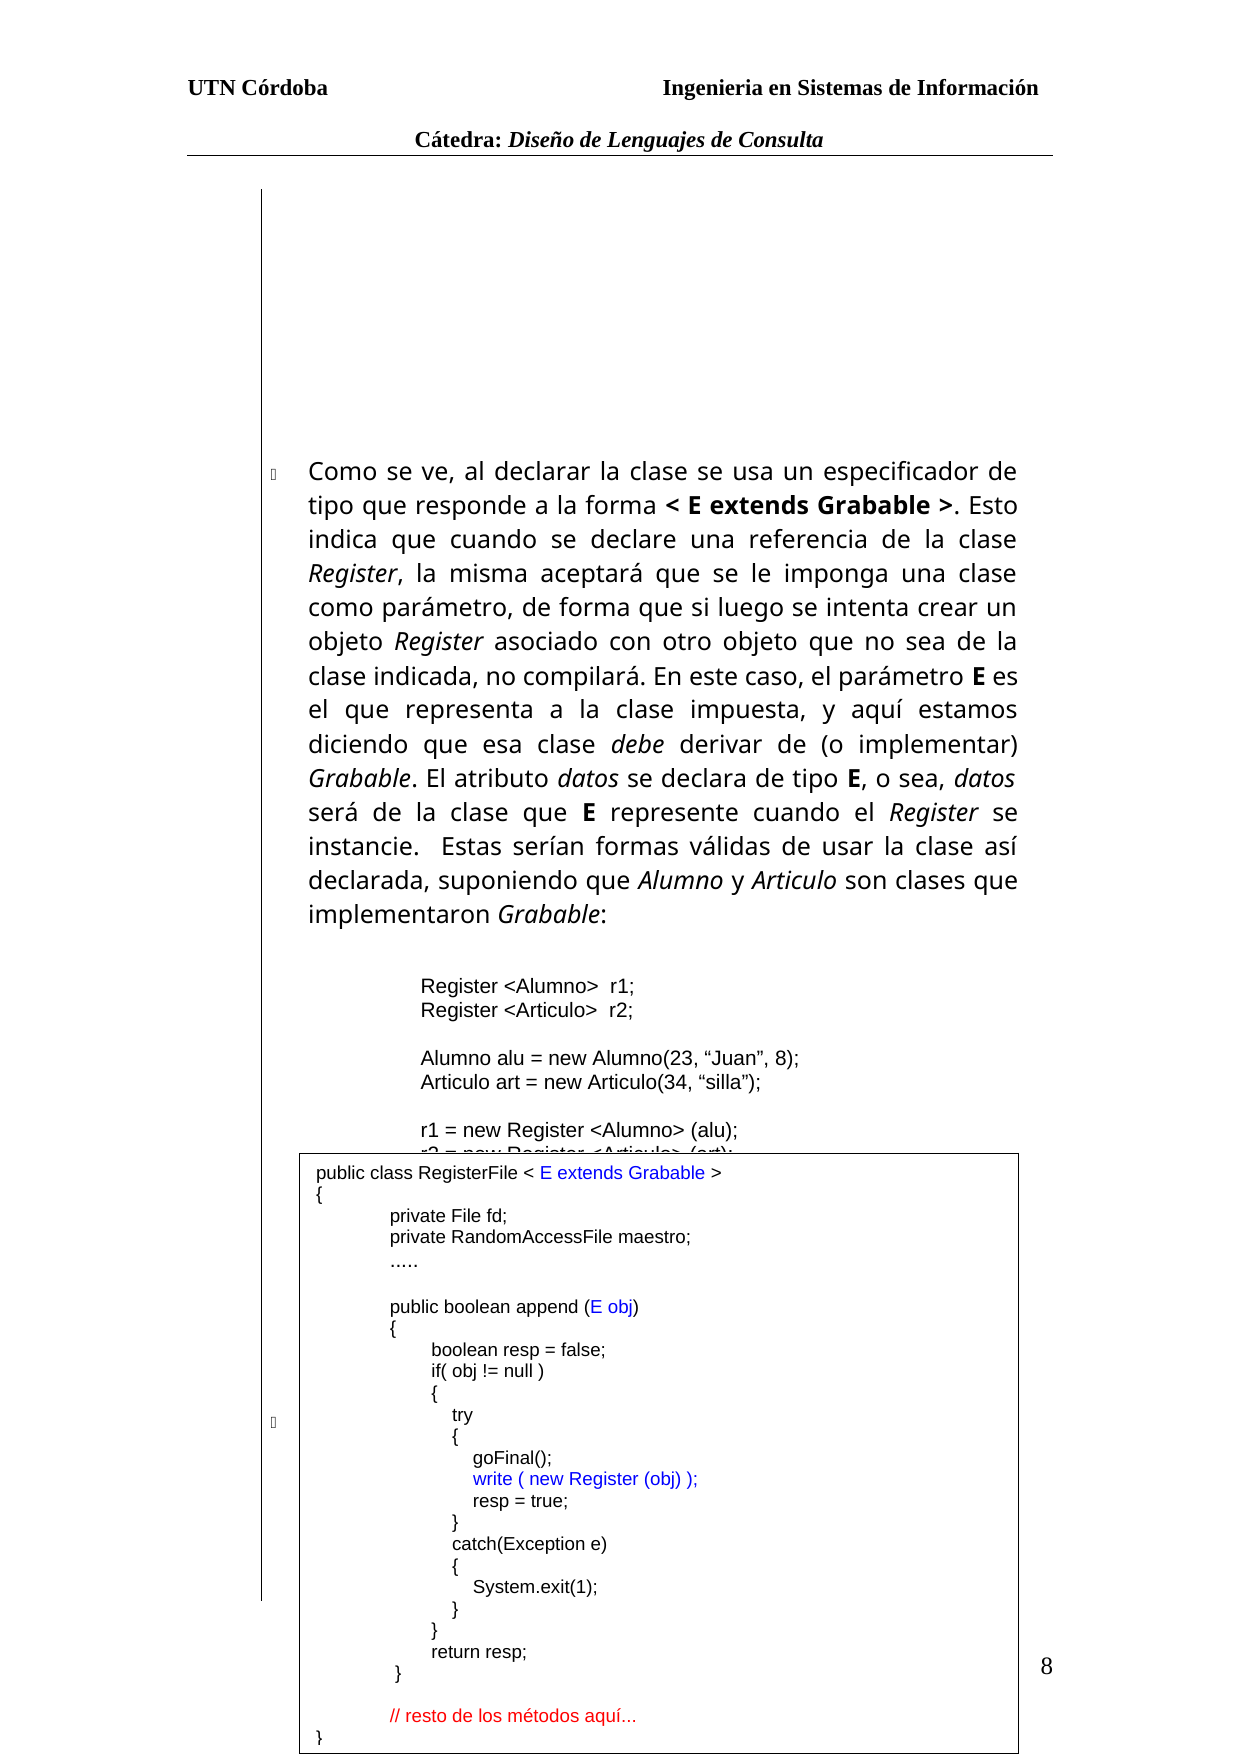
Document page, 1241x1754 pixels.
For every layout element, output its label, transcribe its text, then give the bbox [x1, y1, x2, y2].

list La propia clase RegisterFile también se parametriza, de tal forma de tomar un parámetro E que representa la clase de objetos que podrán grabarse en el archivo que se cree: [262, 1402, 299, 1504]
text private File fd; [316, 1204, 1003, 1226]
text Alumno alu = new Alumno(23, “Juan”, 8); [420, 1046, 816, 1070]
text Articulo art = new Articulo(34, “silla”); [420, 1070, 816, 1094]
text private RandomAccessFile maestro; [316, 1226, 1003, 1248]
text write ( new Register (obj) ); [316, 1468, 1003, 1490]
text } [316, 1511, 1003, 1533]
text { [316, 1425, 1003, 1447]
text ..... [316, 1248, 1003, 1272]
text public boolean append (E obj) [316, 1296, 1003, 1317]
text } [316, 1619, 1003, 1641]
list Como se ve, al declarar la clase se usa un especificador de tipo que responde a la forma < E extends Grabable >. Esto indica que cuando se declare una referencia de la clase Register, la misma aceptará que se le imponga una clase como parámetro, de forma que si luego se intenta crear un objeto Register asociado con otro objeto que no sea de la clase indicada, no compilará. En este caso, el parámetro E es el que representa a la clase impuesta, y aquí estamos diciendo que esa clase debe derivar de (o implementar) Grabable. El atributo datos se declara de tipo E, o sea, datos será de la clase que E represente cuando el Register se instancie. Estas serían formas válidas de usar la clase así declarada, suponiendo que Alumno y Articulo son clases que implementaron Grabable: [262, 454, 1018, 931]
text } [316, 1662, 1003, 1684]
text if( obj != null ) [316, 1360, 1003, 1382]
text return resp; [316, 1641, 1003, 1662]
text Register <Alumno> r1; [420, 974, 816, 998]
text public class RegisterFile < E extends Grabable > [316, 1161, 1003, 1183]
text catch(Exception e) [316, 1533, 1003, 1554]
text System.exit(1); [316, 1576, 1003, 1597]
text Register <Articulo> r2; [420, 998, 816, 1022]
text { [316, 1183, 1003, 1204]
text { [316, 1382, 1003, 1403]
text resp = true; [316, 1490, 1003, 1511]
text { [316, 1554, 1003, 1576]
text goFinal(); [316, 1447, 1003, 1468]
text boolean resp = false; [316, 1339, 1003, 1360]
text r2 = new Register <Articulo> (art); [420, 1142, 816, 1152]
text r1 = new Register <Alumno> (alu); [420, 1118, 816, 1142]
text } [316, 1727, 1003, 1745]
text // resto de los métodos aquí... [316, 1705, 1003, 1727]
text } [316, 1597, 1003, 1619]
text try [316, 1403, 1003, 1425]
text { [316, 1317, 1003, 1339]
